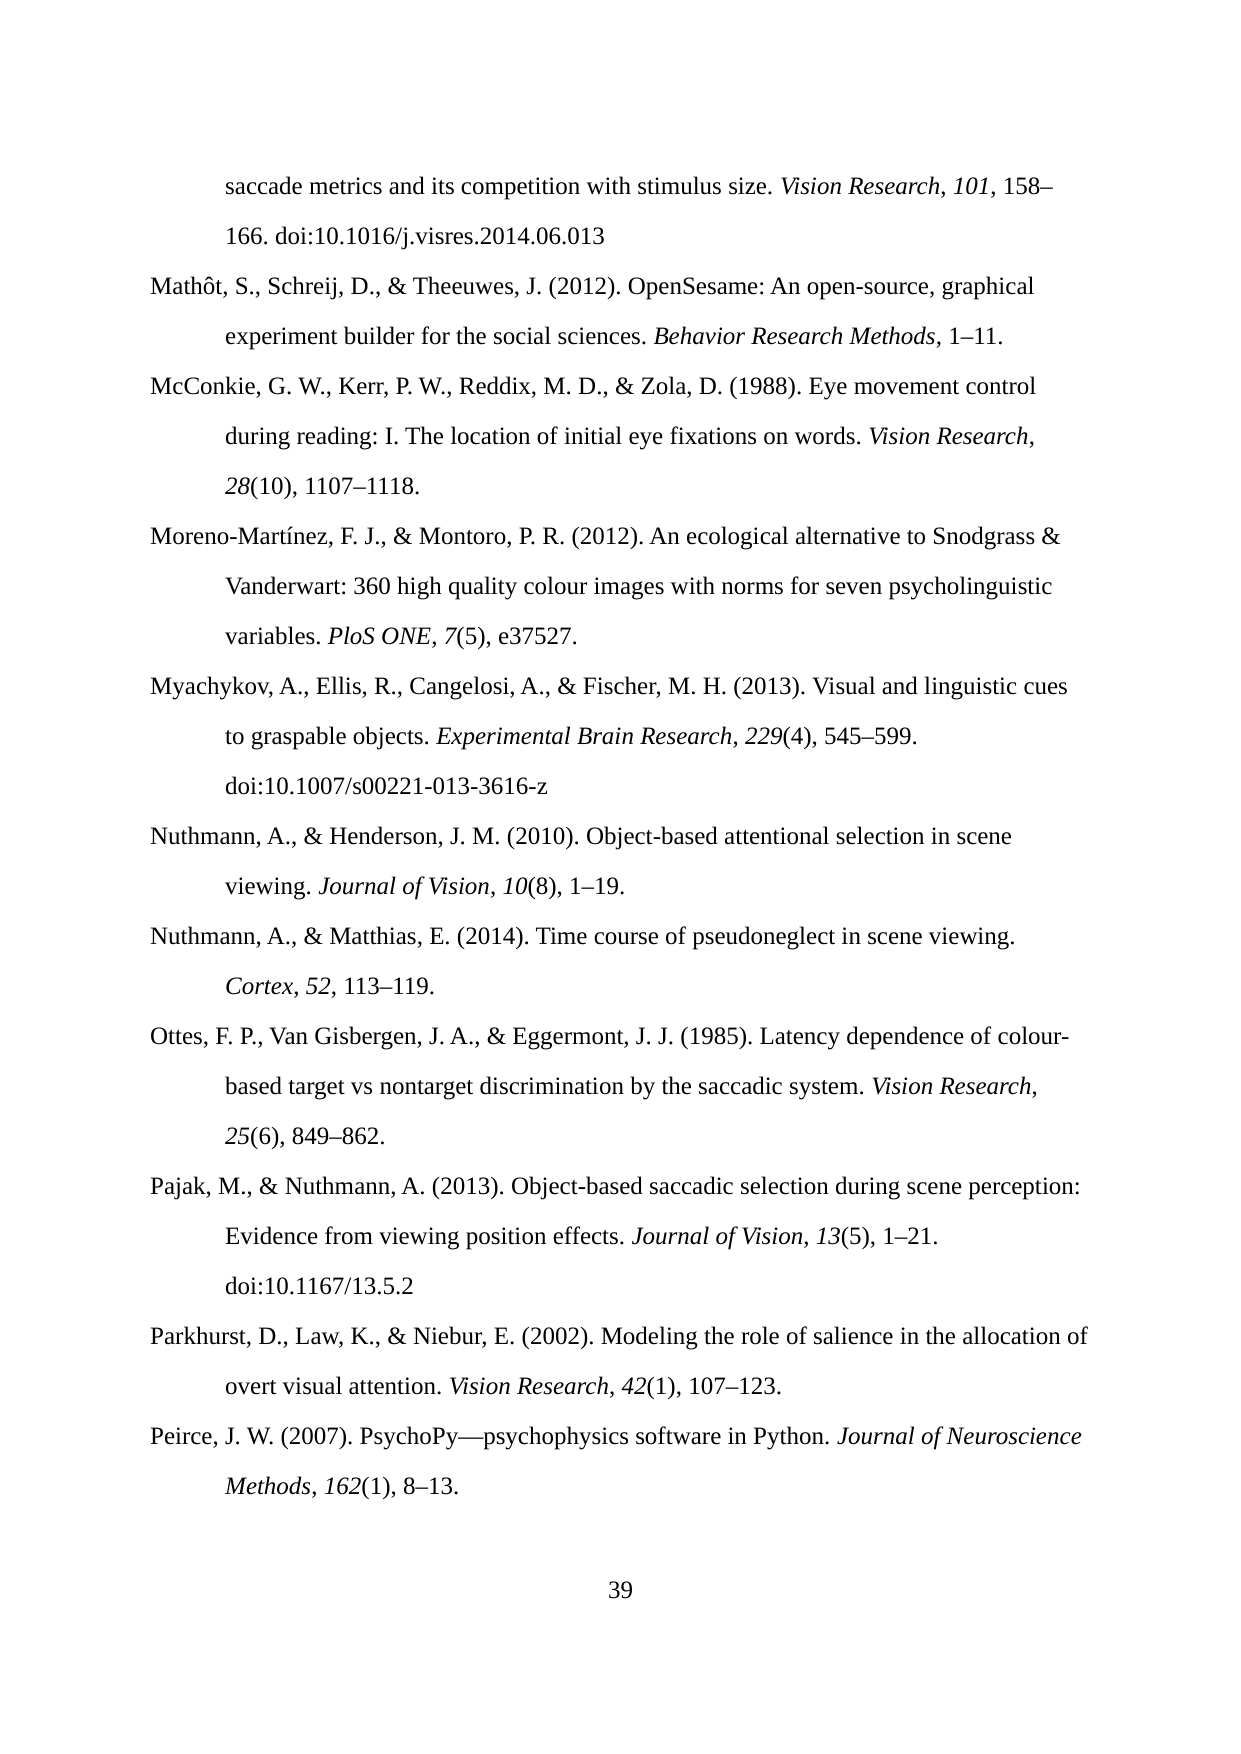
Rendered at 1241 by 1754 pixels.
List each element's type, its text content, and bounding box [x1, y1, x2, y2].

text saccade metrics and its competition with stimulus size. Vision Research, 101, 158–166. doi:10.1016/j.visres.2014.06.013 [150, 150, 1091, 250]
text Mathôt, S., Schreij, D., & Theeuwes, J. (2012). OpenSesame: An open-source, graphical experiment builder for the social sciences. Behavior Research Methods, 1–11. [150, 250, 1091, 350]
text Parkhurst, D., Law, K., & Niebur, E. (2002). Modeling the role of salience in the allocation of overt visual attention. Vision Research, 42(1), 107–123. [150, 1300, 1091, 1400]
text McConkie, G. W., Kerr, P. W., Reddix, M. D., & Zola, D. (1988). Eye movement control during reading: I. The location of initial eye fixations on words. Vision Research, 28(10), 1107–1118. [150, 350, 1091, 500]
text Pajak, M., & Nuthmann, A. (2013). Object-based saccadic selection during scene perception: Evidence from viewing position effects. Journal of Vision, 13(5), 1–21. doi:10.1167/13.5.2 [150, 1150, 1091, 1300]
text Ottes, F. P., Van Gisbergen, J. A., & Eggermont, J. J. (1985). Latency dependence of colour-based target vs nontarget discrimination by the saccadic system. Vision Research, 25(6), 849–862. [150, 1000, 1091, 1150]
text Peirce, J. W. (2007). PsychoPy—psychophysics software in Python. Journal of Neuroscience Methods, 162(1), 8–13. [150, 1400, 1091, 1500]
text Nuthmann, A., & Matthias, E. (2014). Time course of pseudoneglect in scene viewing. Cortex, 52, 113–119. [150, 900, 1091, 1000]
text Myachykov, A., Ellis, R., Cangelosi, A., & Fischer, M. H. (2013). Visual and linguistic cues to graspable objects. Experimental Brain Research, 229(4), 545–599. doi:10.1007/s00221-013-3616-z [150, 650, 1091, 800]
text Moreno-Martínez, F. J., & Montoro, P. R. (2012). An ecological alternative to Snodgrass & Vanderwart: 360 high quality colour images with norms for seven psycholinguistic variables. PloS ONE, 7(5), e37527. [150, 500, 1091, 650]
text Nuthmann, A., & Henderson, J. M. (2010). Object-based attentional selection in scene viewing. Journal of Vision, 10(8), 1–19. [150, 800, 1091, 900]
